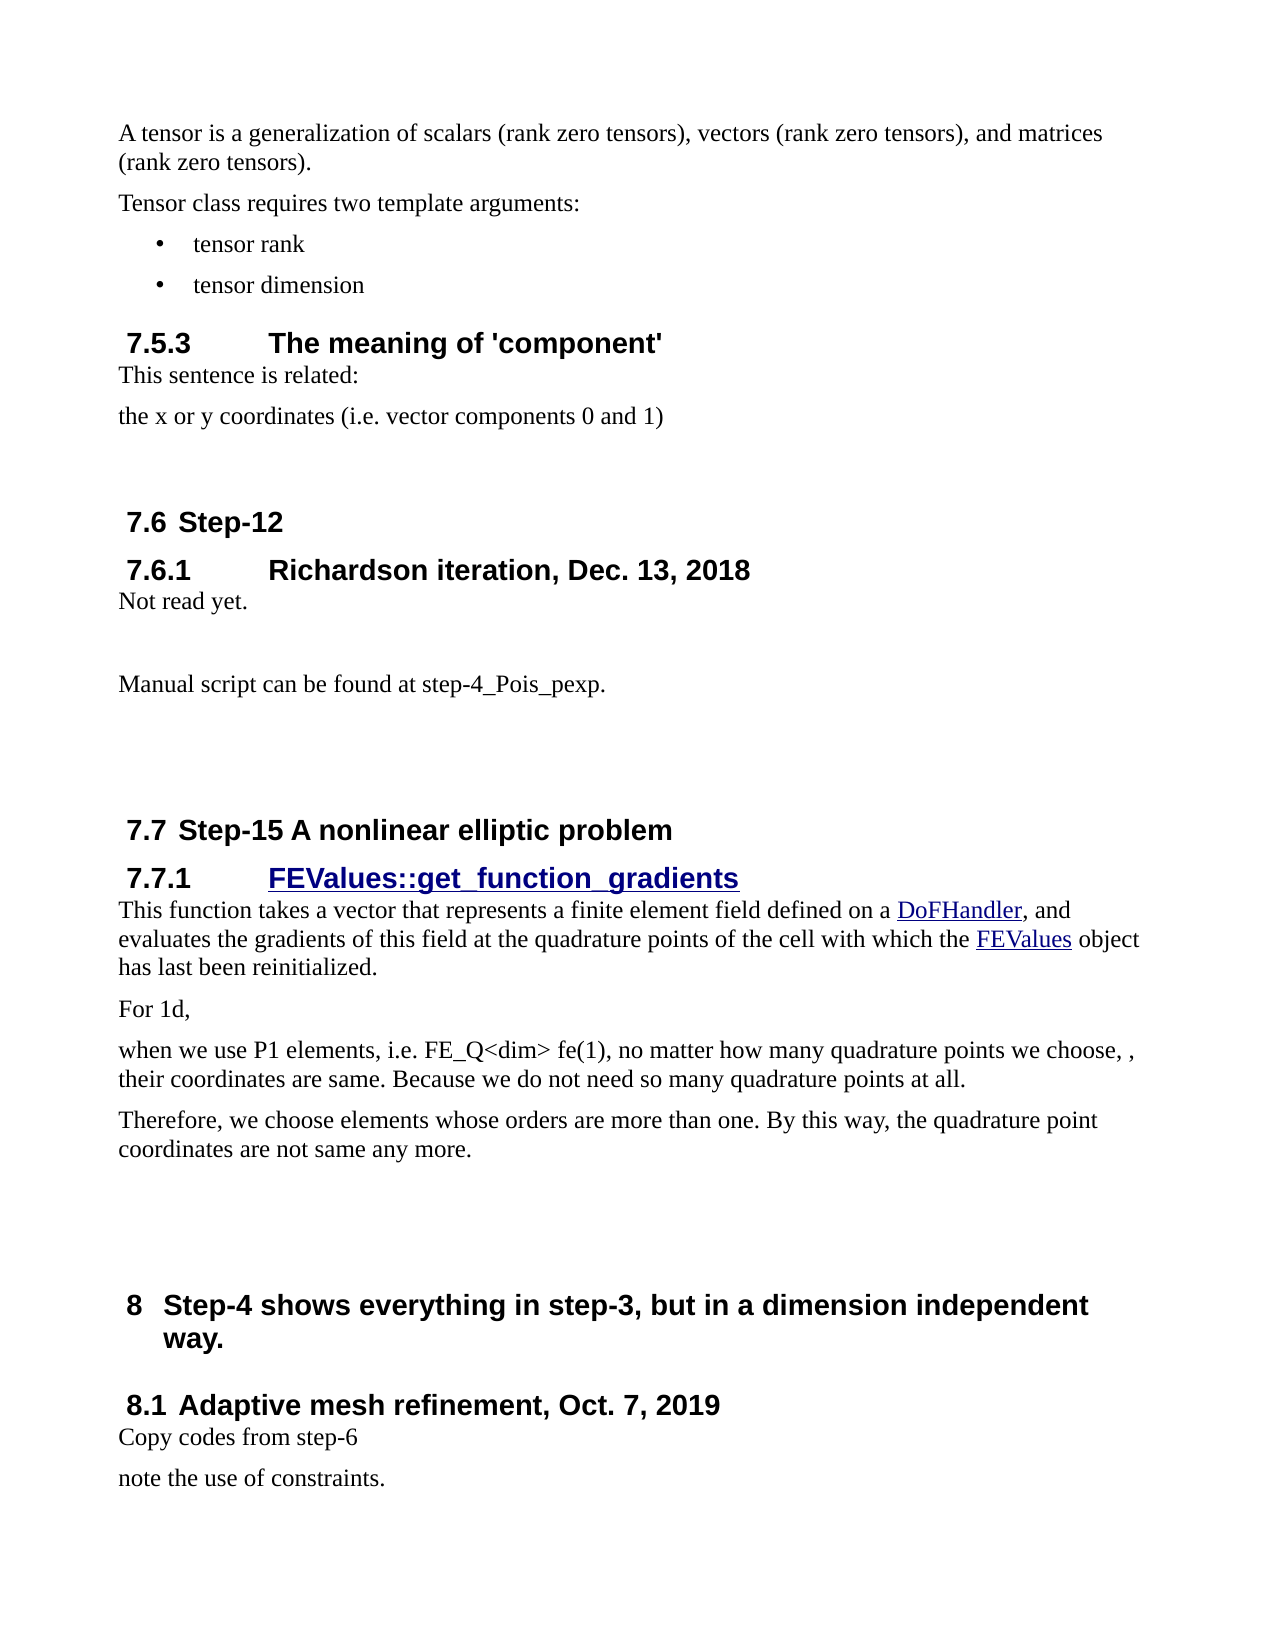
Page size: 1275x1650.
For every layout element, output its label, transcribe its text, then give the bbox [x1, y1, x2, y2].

text Copy codes from step-6 [118, 1422, 1157, 1451]
subtitle Adaptive mesh refinement, Oct. 7, 2019 [118, 1388, 1157, 1422]
list tensor rank [156, 229, 1157, 258]
text Therefore, we choose elements whose orders are more than one. By this way, the quadrature point coordinates are not same any more. [118, 1105, 1157, 1162]
text Not read yet. [118, 586, 1157, 615]
subtitle Step-15 A nonlinear elliptic problem [118, 813, 1157, 847]
list tensor dimension [156, 271, 1157, 299]
text This sentence is related: [118, 360, 1157, 389]
text Manual script can be found at step-4_Pois_pexp. [118, 669, 1157, 697]
subtitle Step-4 shows everything in step-3, but in a dimension independent way. [118, 1288, 1157, 1355]
text when we use P1 elements, i.e. FE_Q<dim> fe(1), no matter how many quadrature points we choose, , their coordinates are same. Because we do not need so many quadrature points at all. [118, 1035, 1157, 1092]
subtitle The meaning of 'component' [118, 326, 1157, 360]
text For 1d, [118, 994, 1157, 1022]
subtitle Richardson iteration, Dec. 13, 2018 [118, 553, 1157, 586]
subtitle FEValues::get_function_gradients [118, 861, 1157, 895]
text This function takes a vector that represents a finite element field defined on a DoFHandler, and evaluates the gradients of this field at the quadrature points of the cell with which the FEValues object has last been reinitialized. [118, 895, 1157, 981]
text note the use of constraints. [118, 1463, 1157, 1492]
text the x or y coordinates (i.e. vector components 0 and 1) [118, 401, 1157, 430]
text A tensor is a generalization of scalars (rank zero tensors), vectors (rank zero tensors), and matrices (rank zero tensors). [118, 118, 1157, 176]
text Tensor class requires two template arguments: [118, 188, 1157, 217]
subtitle Step-12 [118, 504, 1157, 538]
